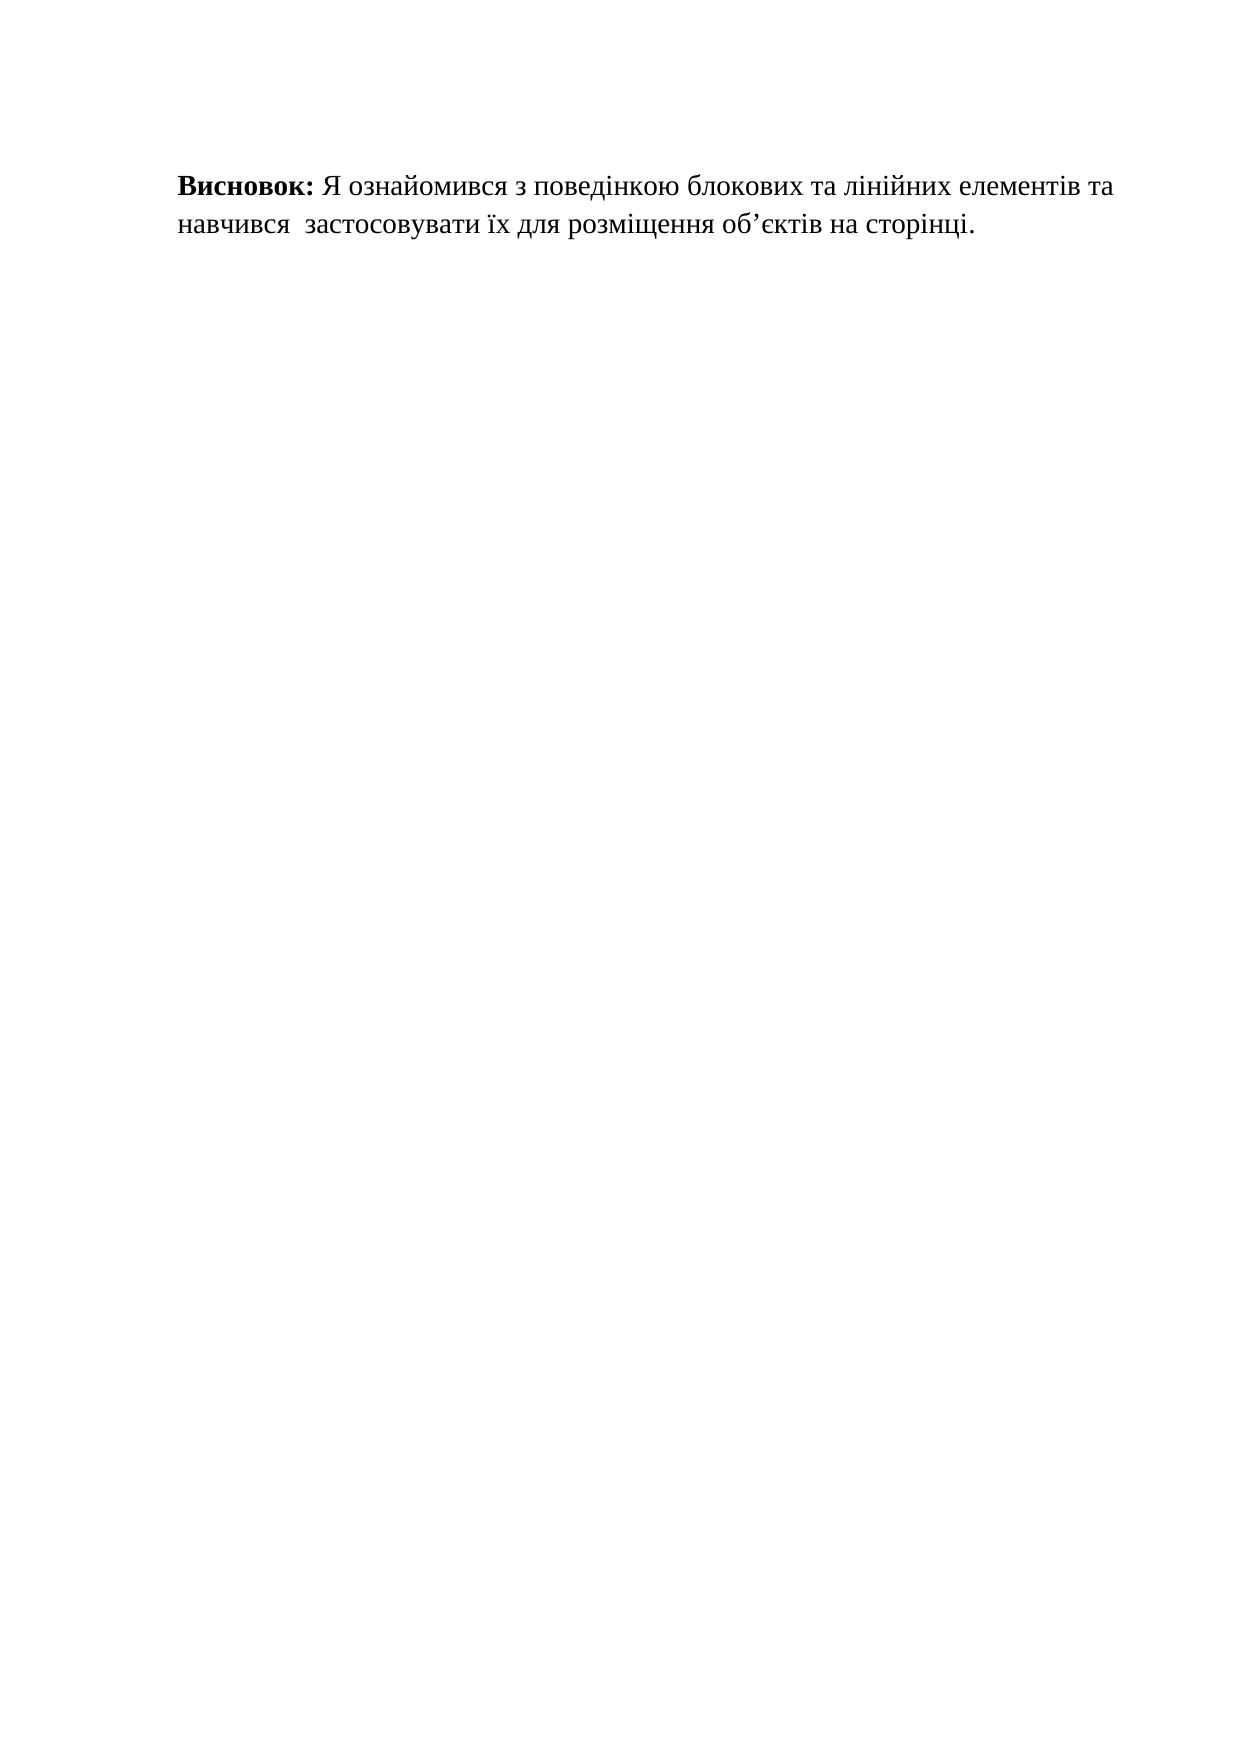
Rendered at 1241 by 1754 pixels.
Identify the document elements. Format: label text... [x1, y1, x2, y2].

text Висновок: Я ознайомився з поведінкою блокових та лінійних елементів та навчився застосовувати їх для розміщення об’єктів на сторінці. [177, 168, 1152, 240]
